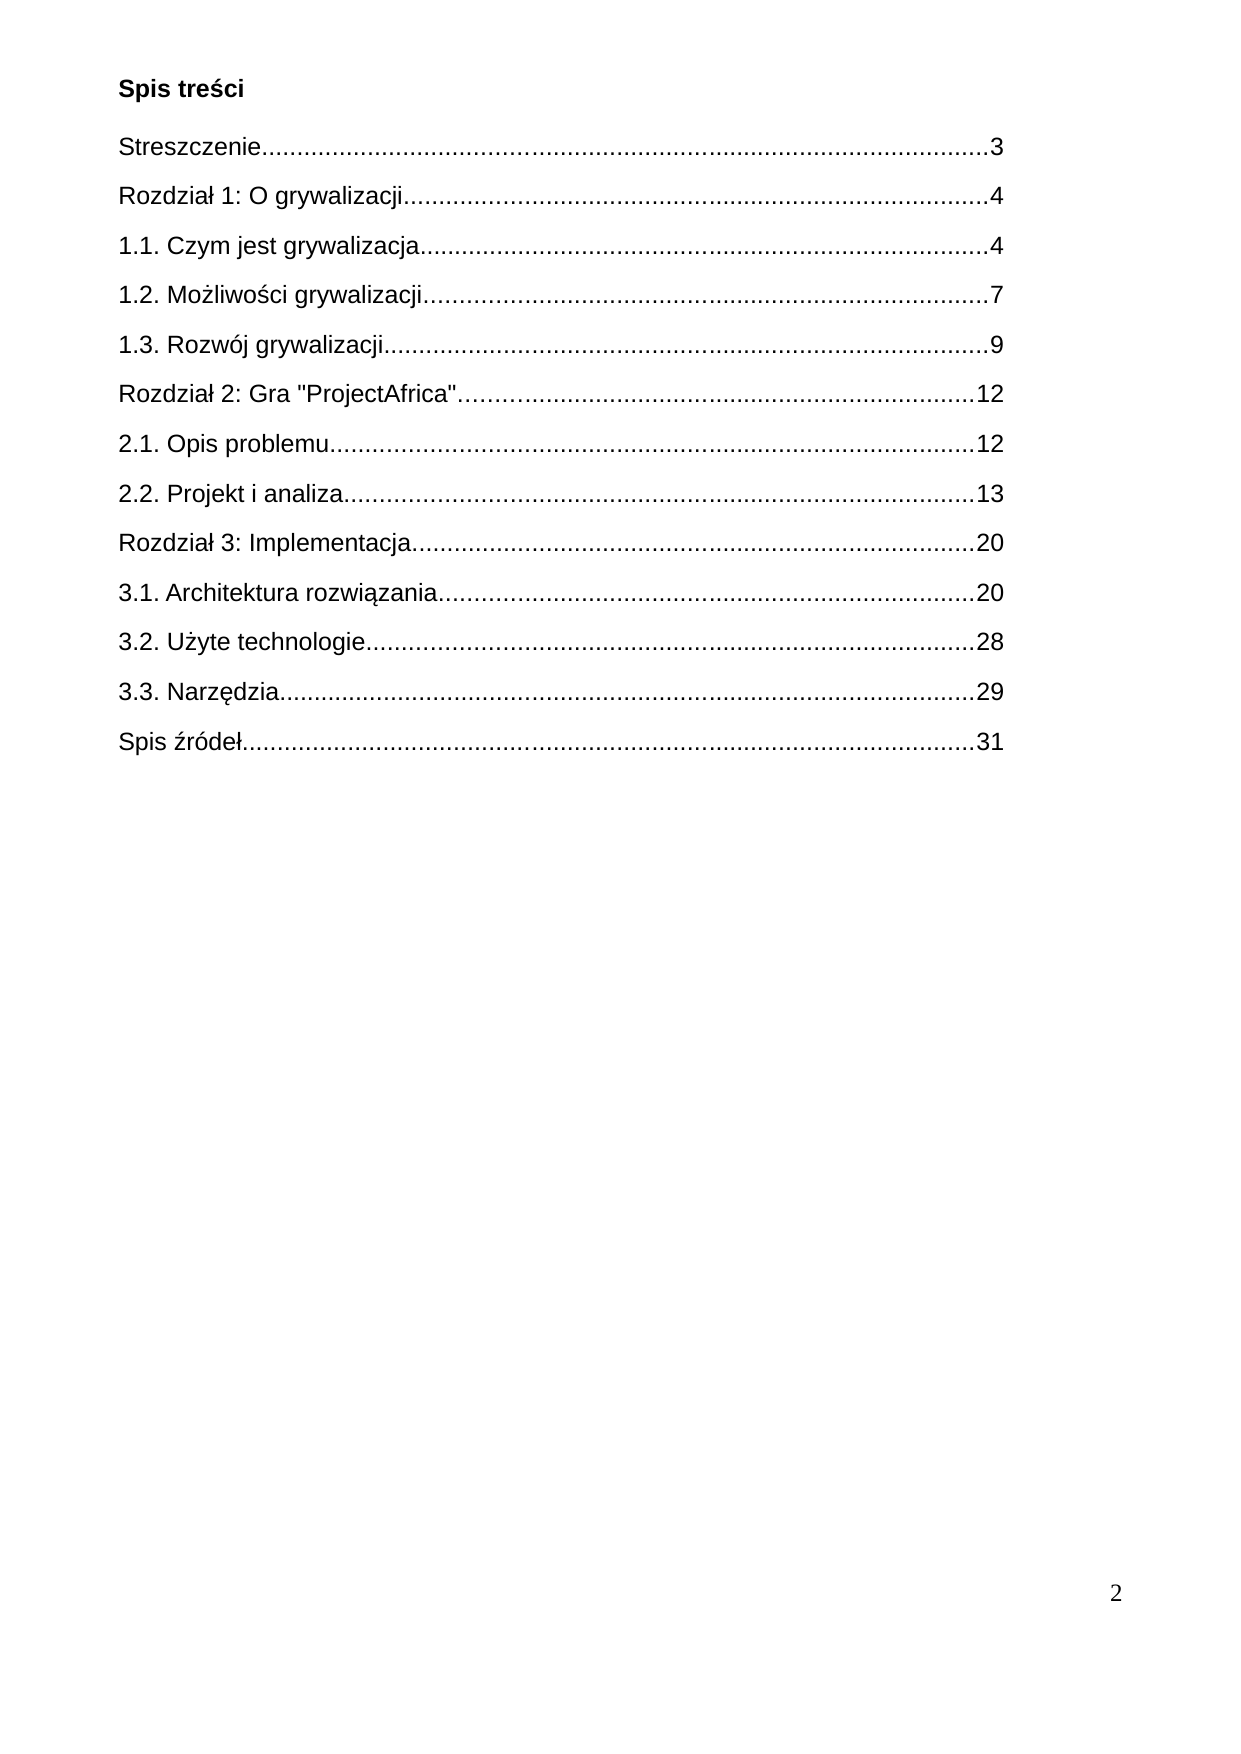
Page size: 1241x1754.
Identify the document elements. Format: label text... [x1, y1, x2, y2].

list 2.1. Opis problemu 12 [118, 429, 1122, 458]
list Streszczenie 3 [118, 131, 1122, 160]
list 3.2. Użyte technologie 28 [118, 627, 1122, 656]
list 3.3. Narzędzia 29 [118, 677, 1122, 706]
list 2.2. Projekt i analiza 13 [118, 478, 1122, 507]
list 1.1. Czym jest grywalizacja 4 [118, 231, 1122, 259]
list 1.2. Możliwości grywalizacji 7 [118, 280, 1122, 309]
list 3.1. Architektura rozwiązania 20 [118, 578, 1122, 606]
list Rozdział 1: O grywalizacji 4 [118, 181, 1122, 210]
text Spis treści [118, 74, 1122, 102]
list 1.3. Rozwój grywalizacji 9 [118, 330, 1122, 358]
list Rozdział 2: Gra "ProjectAfrica" 12 [118, 379, 1122, 408]
list Rozdział 3: Implementacja 20 [118, 528, 1122, 557]
list Spis źródeł 31 [118, 726, 1122, 755]
